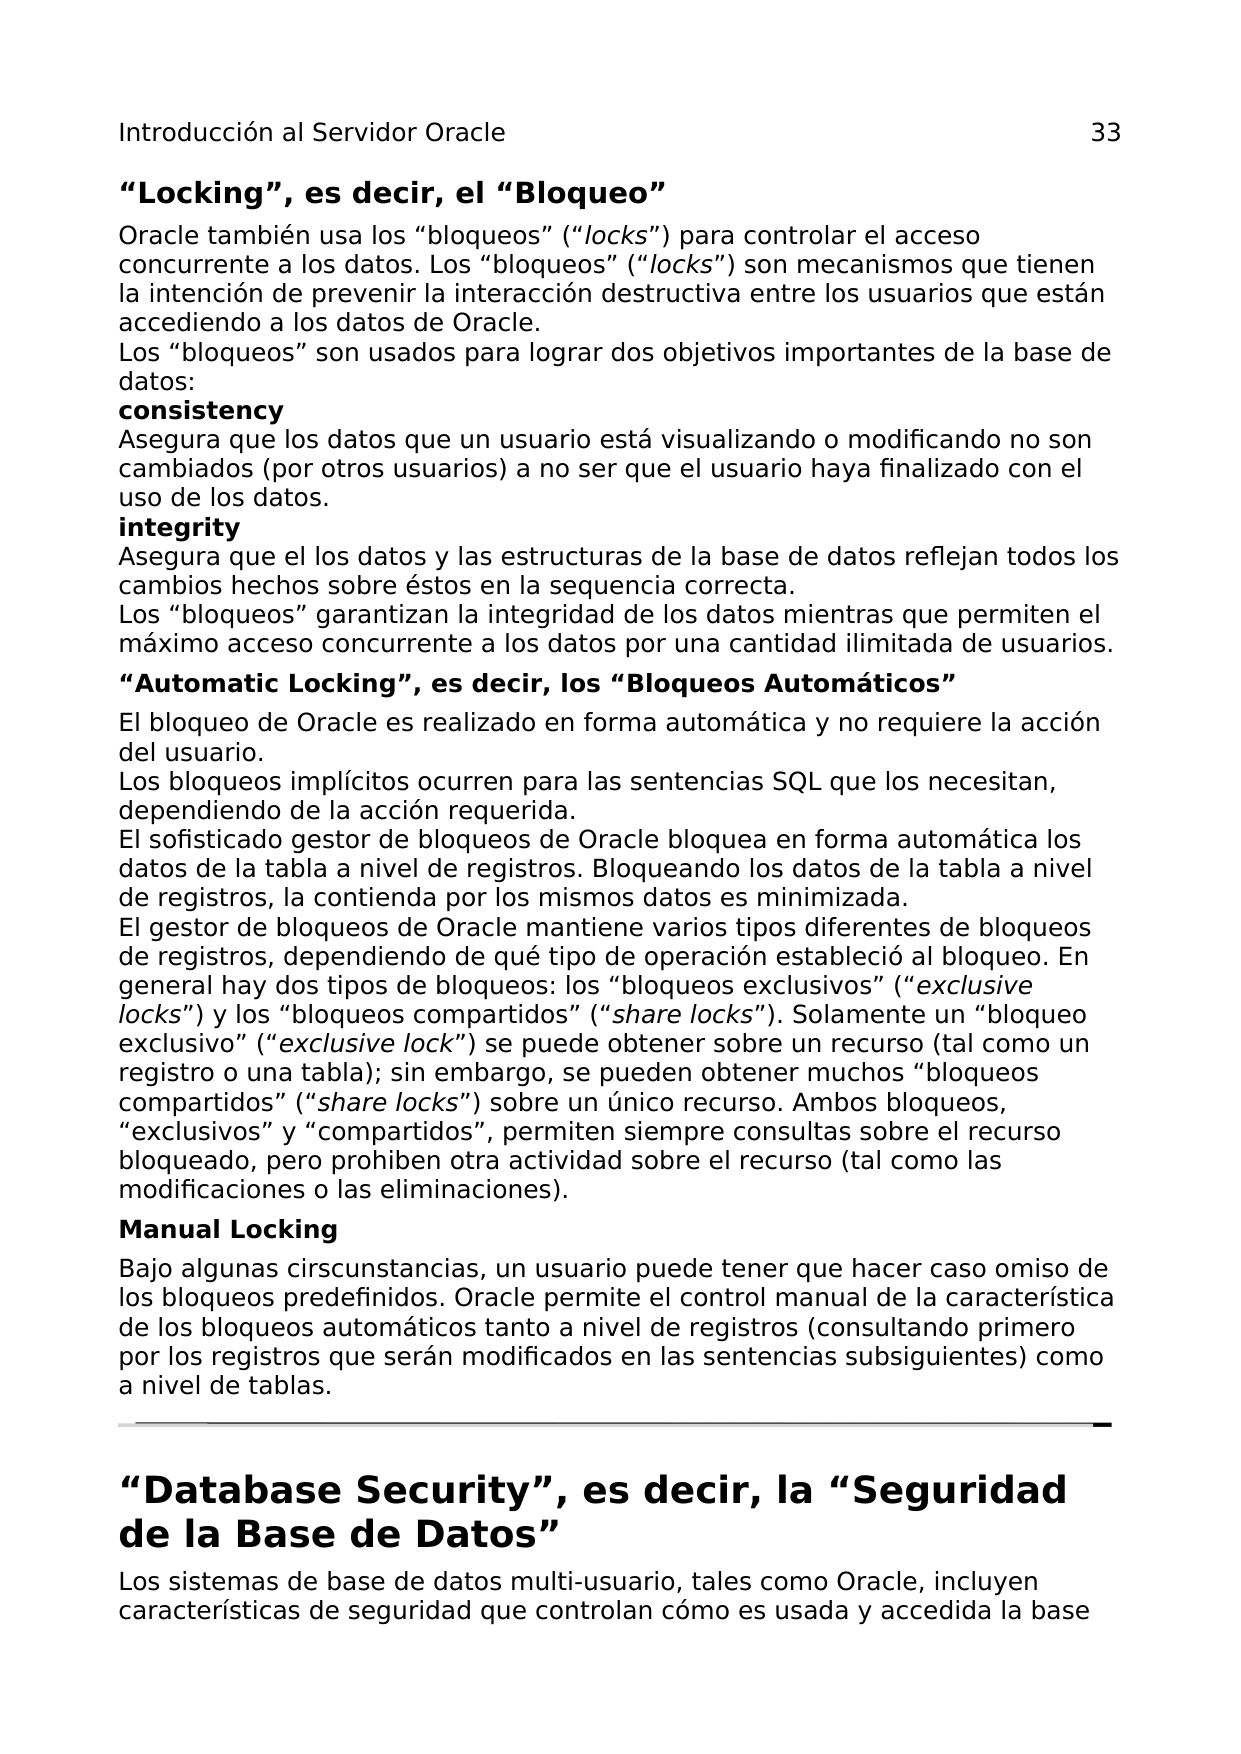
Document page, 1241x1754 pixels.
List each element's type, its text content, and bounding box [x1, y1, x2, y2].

text Manual Locking [118, 1215, 1122, 1244]
text Los “bloqueos” son usados para lograr dos objetivos importantes de la base de datos: [118, 338, 1122, 396]
text integrity [118, 513, 1122, 542]
text Oracle también usa los “bloqueos” (“locks”) para controlar el acceso concurrente a los datos. Los “bloqueos” (“locks”) son mecanismos que tienen la intención de prevenir la interacción destructiva entre los usuarios que están accediendo a los datos de Oracle. [118, 221, 1122, 338]
text El gestor de bloqueos de Oracle mantiene varios tipos diferentes de bloqueos de registros, dependiendo de qué tipo de operación estableció al bloqueo. En general hay dos tipos de bloqueos: los “bloqueos exclusivos” (“exclusive locks”) y los “bloqueos compartidos” (“share locks”). Solamente un “bloqueo exclusivo” (“exclusive lock”) se puede obtener sobre un recurso (tal como un registro o una tabla); sin embargo, se pueden obtener muchos “bloqueos compartidos” (“share locks”) sobre un único recurso. Ambos bloqueos, “exclusivos” y “compartidos”, permiten siempre consultas sobre el recurso bloqueado, pero prohiben otra actividad sobre el recurso (tal como las modificaciones o las eliminaciones). [118, 913, 1122, 1204]
text Asegura que el los datos y las estructuras de la base de datos reflejan todos los cambios hechos sobre éstos en la sequencia correcta. [118, 542, 1122, 600]
text Asegura que los datos que un usuario está visualizando o modificando no son cambiados (por otros usuarios) a no ser que el usuario haya finalizado con el uso de los datos. [118, 425, 1122, 513]
text El sofisticado gestor de bloqueos de Oracle bloquea en forma automática los datos de la tabla a nivel de registros. Bloqueando los datos de la tabla a nivel de registros, la contienda por los mismos datos es minimizada. [118, 825, 1122, 913]
text Los “bloqueos” garantizan la integridad de los datos mientras que permiten el máximo acceso concurrente a los datos por una cantidad ilimitada de usuarios. [118, 600, 1122, 659]
text El bloqueo de Oracle es realizado en forma automática y no requiere la acción del usuario. [118, 709, 1122, 767]
text Los sistemas de base de datos multi-usuario, tales como Oracle, incluyen características de seguridad que controlan cómo es usada y accedida la base [118, 1567, 1122, 1625]
text Los bloqueos implícitos ocurren para las sentencias SQL que los necesitan, dependiendo de la acción requerida. [118, 767, 1122, 825]
text “Locking”, es decir, el “Bloqueo” [118, 177, 1122, 211]
text “Database Security”, es decir, la “Seguridad de la Base de Datos” [118, 1469, 1122, 1556]
text Bajo algunas cirscunstancias, un usuario puede tener que hacer caso omiso de los bloqueos predefinidos. Oracle permite el control manual de la característica de los bloqueos automáticos tanto a nivel de registros (consultando primero por los registros que serán modificados en las sentencias subsiguientes) como a nivel de tablas. [118, 1254, 1122, 1400]
text “Automatic Locking”, es decir, los “Bloqueos Automáticos” [118, 669, 1122, 698]
text consistency [118, 396, 1122, 425]
